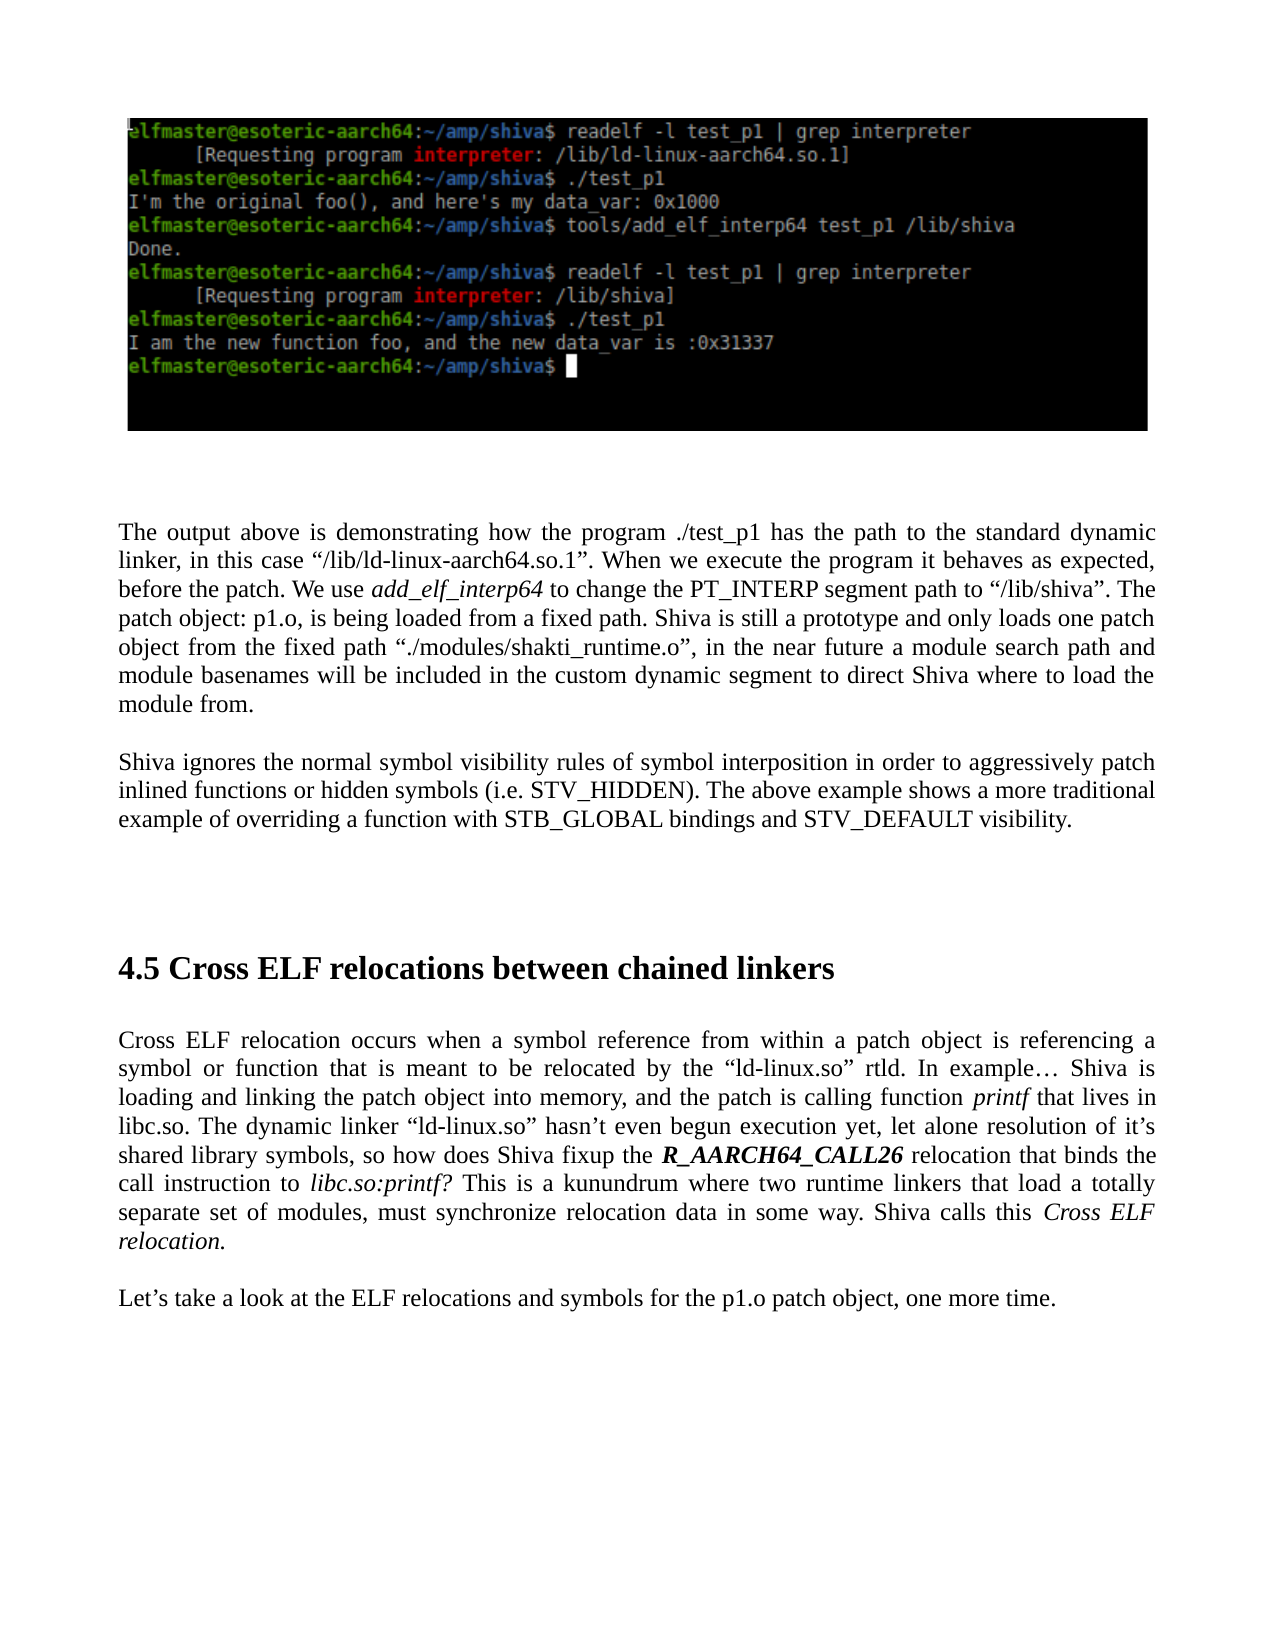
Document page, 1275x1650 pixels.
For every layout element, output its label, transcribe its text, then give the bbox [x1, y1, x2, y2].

text Cross ELF relocation occurs when a symbol reference from within a patch object is referencing a symbol or function that is meant to be relocated by the “ld-linux.so” rtld. In example… Shiva is loading and linking the patch object into memory, and the patch is calling function printf that lives in libc.so. The dynamic linker “ld-linux.so” hasn’t even begun execution yet, let alone resolution of it’s shared library symbols, so how does Shiva fixup the R_AARCH64_CALL26 relocation that binds the call instruction to libc.so:printf? This is a kunundrum where two runtime linkers that load a totally separate set of modules, must synchronize relocation data in some way. Shiva calls this Cross ELF relocation. [118, 1025, 1157, 1255]
text Shiva ignores the normal symbol visibility rules of symbol interposition in order to aggressively patch inlined functions or hidden symbols (i.e. STV_HIDDEN). The above example shows a more traditional example of overriding a function with STB_GLOBAL bindings and STV_DEFAULT visibility. [118, 747, 1157, 833]
picture [127, 118, 1148, 431]
text The output above is demonstrating how the program ./test_p1 has the path to the standard dynamic linker, in this case “/lib/ld-linux-aarch64.so.1”. When we execute the program it behaves as expected, before the patch. We use add_elf_interp64 to change the PT_INTERP segment path to “/lib/shiva”. The patch object: p1.o, is being loaded from a fixed path. Shiva is still a prototype and only loads one patch object from the fixed path “./modules/shakti_runtime.o”, in the near future a module search path and module basenames will be included in the custom dynamic segment to direct Shiva where to load the module from. [118, 517, 1157, 718]
text 4.5 Cross ELF relocations between chained linkers [118, 948, 1157, 986]
text Let’s take a look at the ELF relocations and symbols for the p1.o patch object, one more time. [118, 1283, 1157, 1312]
